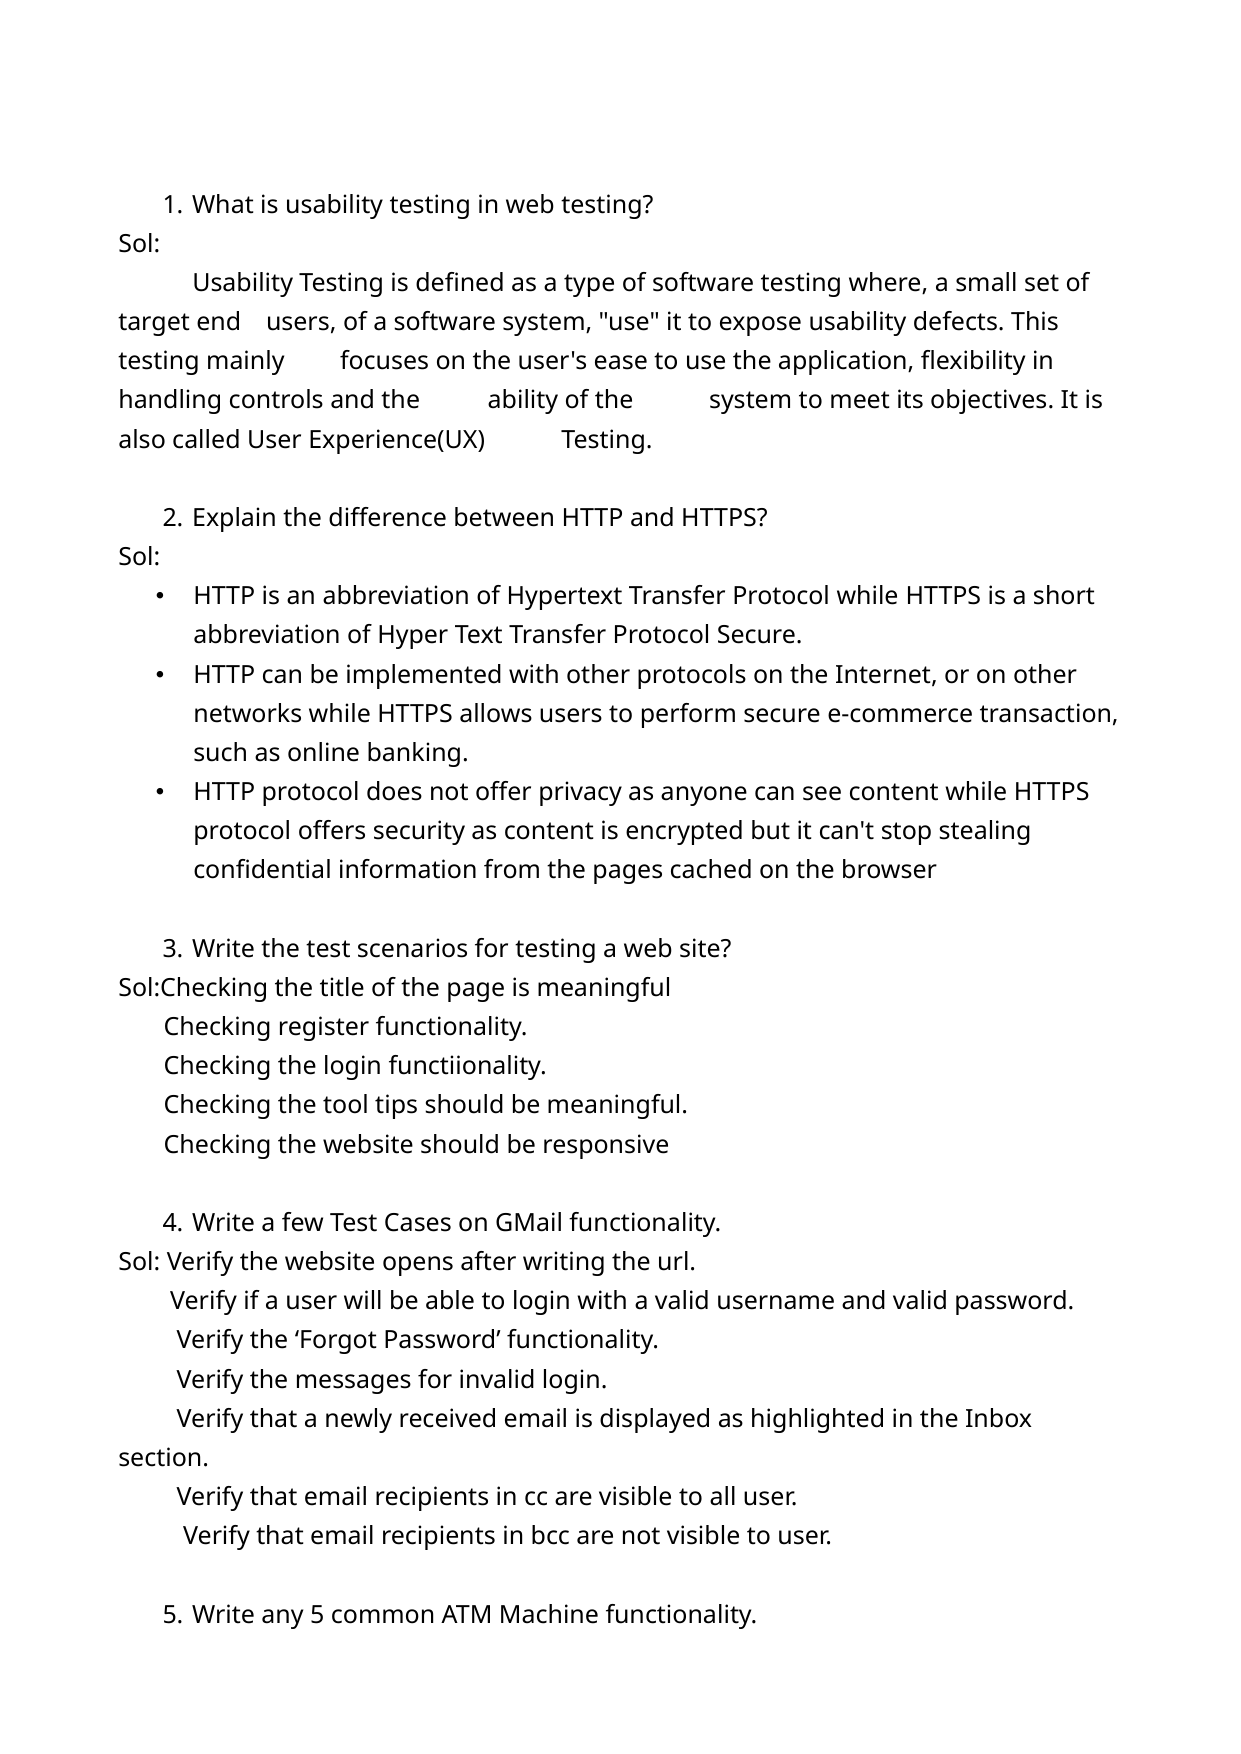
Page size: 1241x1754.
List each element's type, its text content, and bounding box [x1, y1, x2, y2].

text Sol: Verify the website opens after writing the url. [118, 1244, 1122, 1278]
text Sol: [118, 225, 1122, 259]
text Verify that a newly received email is displayed as highlighted in the Inbox section. [118, 1400, 1122, 1474]
text Sol:Checking the title of the page is meaningful [118, 969, 1122, 1004]
list Write any 5 common ATM Machine functionality. [162, 1596, 1122, 1630]
text Verify the messages for invalid login. [118, 1361, 1122, 1395]
list HTTP can be implemented with other protocols on the Internet, or on other networks while HTTPS allows users to perform secure e-commerce transaction, such as online banking. [156, 656, 1122, 769]
list Explain the difference between HTTP and HTTPS? [162, 499, 1122, 534]
list Write the test scenarios for testing a web site? [162, 930, 1122, 964]
text Checking the website should be responsive [118, 1126, 1122, 1160]
list HTTP protocol does not offer privacy as anyone can see content while HTTPS protocol offers security as content is encrypted but it can't stop stealing confidential information from the pages cached on the browser [156, 774, 1122, 886]
text Checking the tool tips should be meaningful. [118, 1087, 1122, 1121]
text Checking register functionality. [118, 1009, 1122, 1043]
text Checking the login functiionality. [118, 1048, 1122, 1082]
text Verify if a user will be able to login with a valid username and valid password. [118, 1283, 1122, 1317]
text Verify that email recipients in bcc are not visible to user. [118, 1518, 1122, 1552]
text Verify that email recipients in cc are visible to all user. [118, 1479, 1122, 1513]
list Write a few Test Cases on GMail functionality. [162, 1204, 1122, 1239]
text Sol: [118, 539, 1122, 573]
text Verify the ‘Forgot Password’ functionality. [118, 1322, 1122, 1356]
list What is usability testing in web testing? [162, 186, 1122, 220]
list HTTP is an abbreviation of Hypertext Transfer Protocol while HTTPS is a short abbreviation of Hyper Text Transfer Protocol Secure. [156, 578, 1122, 651]
text Usability Testing is defined as a type of software testing where, a small set of target end users, of a software system, "use" it to expose usability defects. This testing mainly focuses on the user's ease to use the application, flexibility in handling controls and the ability of the system to meet its objectives. It is also called User Experience(UX) Testing. [118, 264, 1122, 455]
